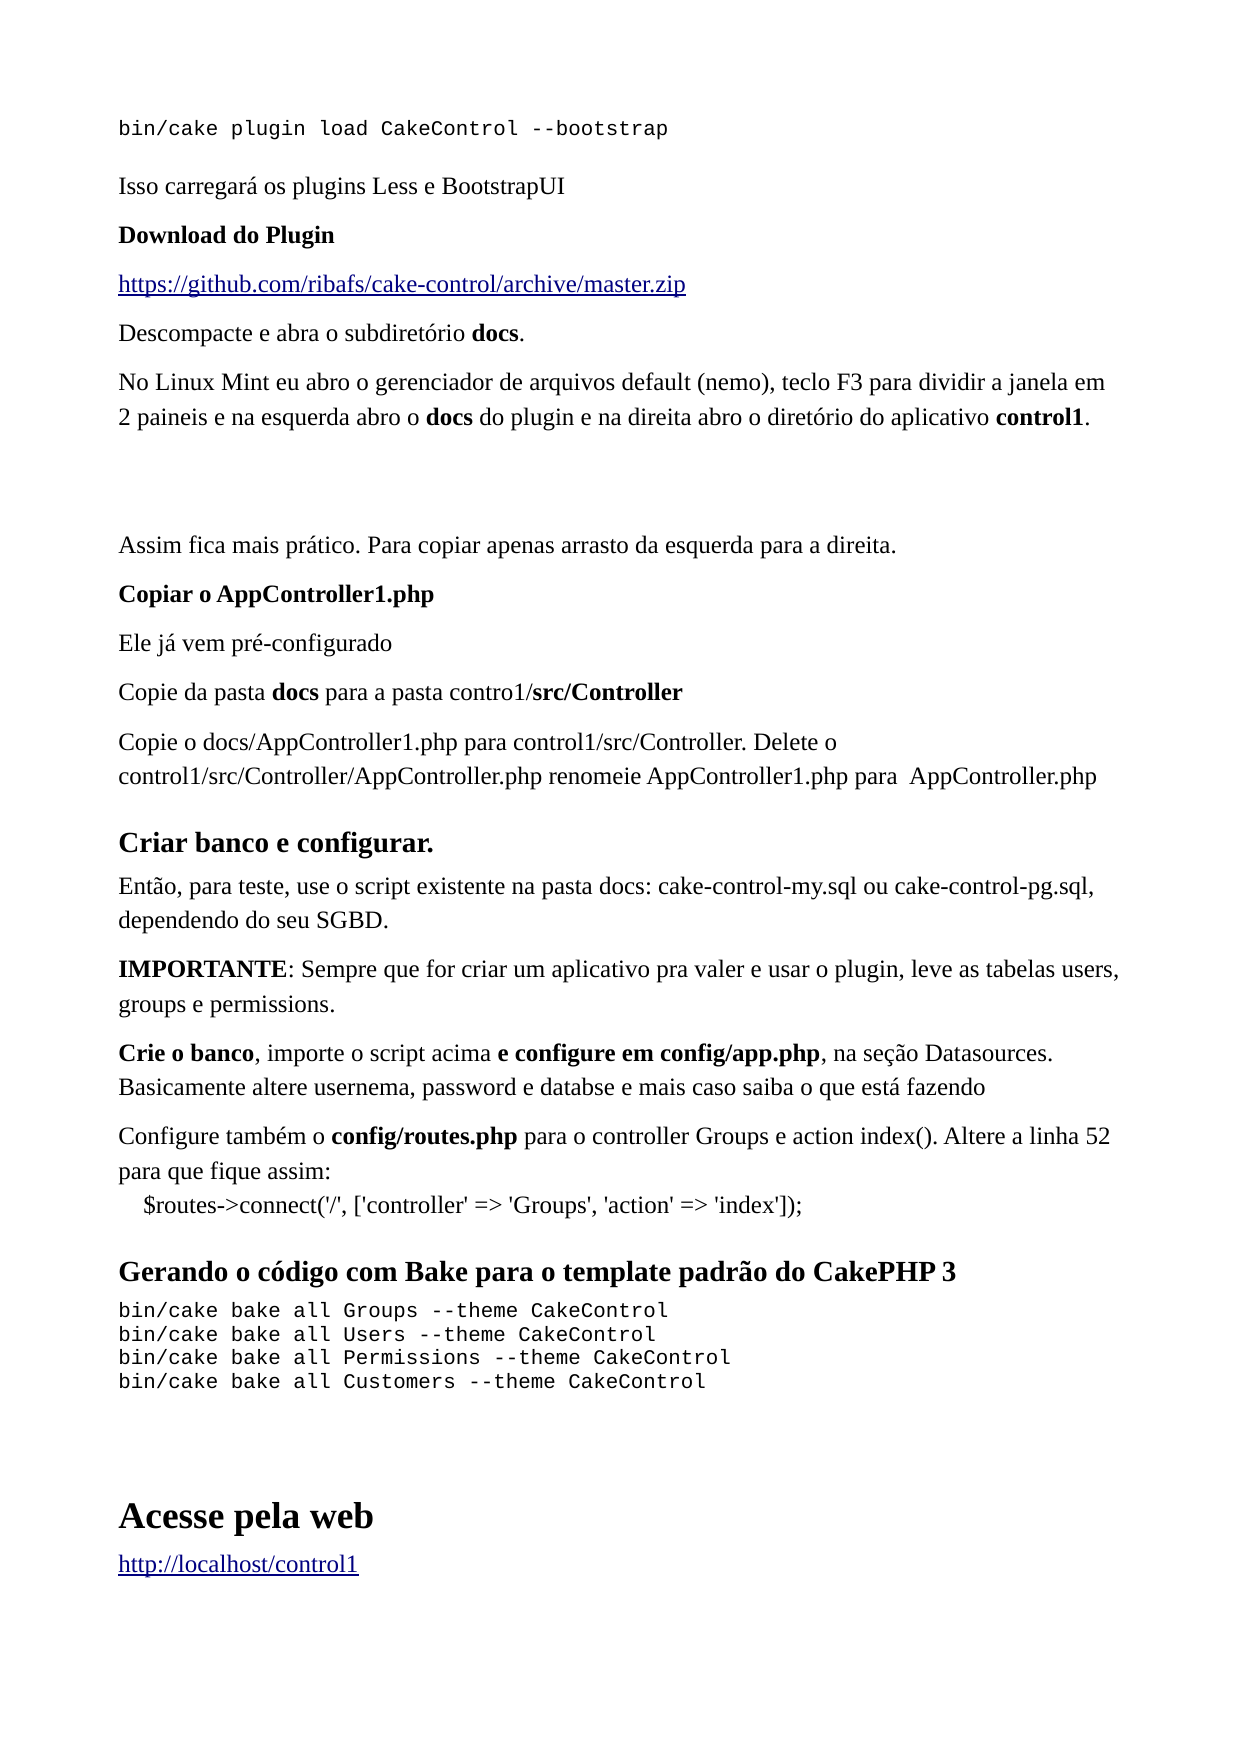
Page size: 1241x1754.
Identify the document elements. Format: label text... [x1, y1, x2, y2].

text bin/cake bake all Permissions --theme CakeControl [118, 1347, 1122, 1371]
text https://github.com/ribafs/cake-control/archive/master.zip [118, 269, 1122, 298]
text Configure também o config/routes.php para o controller Groups e action index(). Altere a linha 52 para que fique assim: $routes->connect('/', ['controller' => 'Groups', 'action' => 'index']); [118, 1121, 1122, 1219]
text Ele já vem pré-configurado [118, 628, 1122, 657]
subtitle Acesse pela web [118, 1494, 1122, 1537]
text bin/cake bake all Users --theme CakeControl [118, 1324, 1122, 1347]
text Copie da pasta docs para a pasta contro1/src/Controller [118, 677, 1122, 706]
text Copie o docs/AppController1.php para control1/src/Controller. Delete o control1/src/Controller/AppController.php renomeie AppController1.php para AppController.php [118, 727, 1122, 790]
text Isso carregará os plugins Less e BootstrapUI [118, 171, 1122, 200]
text No Linux Mint eu abro o gerenciador de arquivos default (nemo), teclo F3 para dividir a janela em 2 paineis e na esquerda abro o docs do plugin e na direita abro o diretório do aplicativo control1. [118, 367, 1122, 431]
text http://localhost/control1 [118, 1549, 1122, 1578]
text Copiar o AppController1.php [118, 579, 1122, 608]
text Assim fica mais prático. Para copiar apenas arrasto da esquerda para a direita. [118, 530, 1122, 559]
text bin/cake plugin load CakeControl --bootstrap [118, 118, 1122, 142]
text bin/cake bake all Groups --theme CakeControl [118, 1300, 1122, 1324]
text Crie o banco, importe o script acima e configure em config/app.php, na seção Datasources. Basicamente altere usernema, password e databse e mais caso saiba o que está fazendo [118, 1038, 1122, 1101]
subtitle Criar banco e configurar. [118, 825, 1122, 858]
text IMPORTANTE: Sempre que for criar um aplicativo pra valer e usar o plugin, leve as tabelas users, groups e permissions. [118, 954, 1122, 1017]
text bin/cake bake all Customers --theme CakeControl [118, 1371, 1122, 1394]
text Descompacte e abra o subdiretório docs. [118, 318, 1122, 347]
text Então, para teste, use o script existente na pasta docs: cake-control-my.sql ou cake-control-pg.sql, dependendo do seu SGBD. [118, 871, 1122, 934]
text Download do Plugin [118, 220, 1122, 249]
subtitle Gerando o código com Bake para o template padrão do CakePHP 3 [118, 1254, 1122, 1287]
